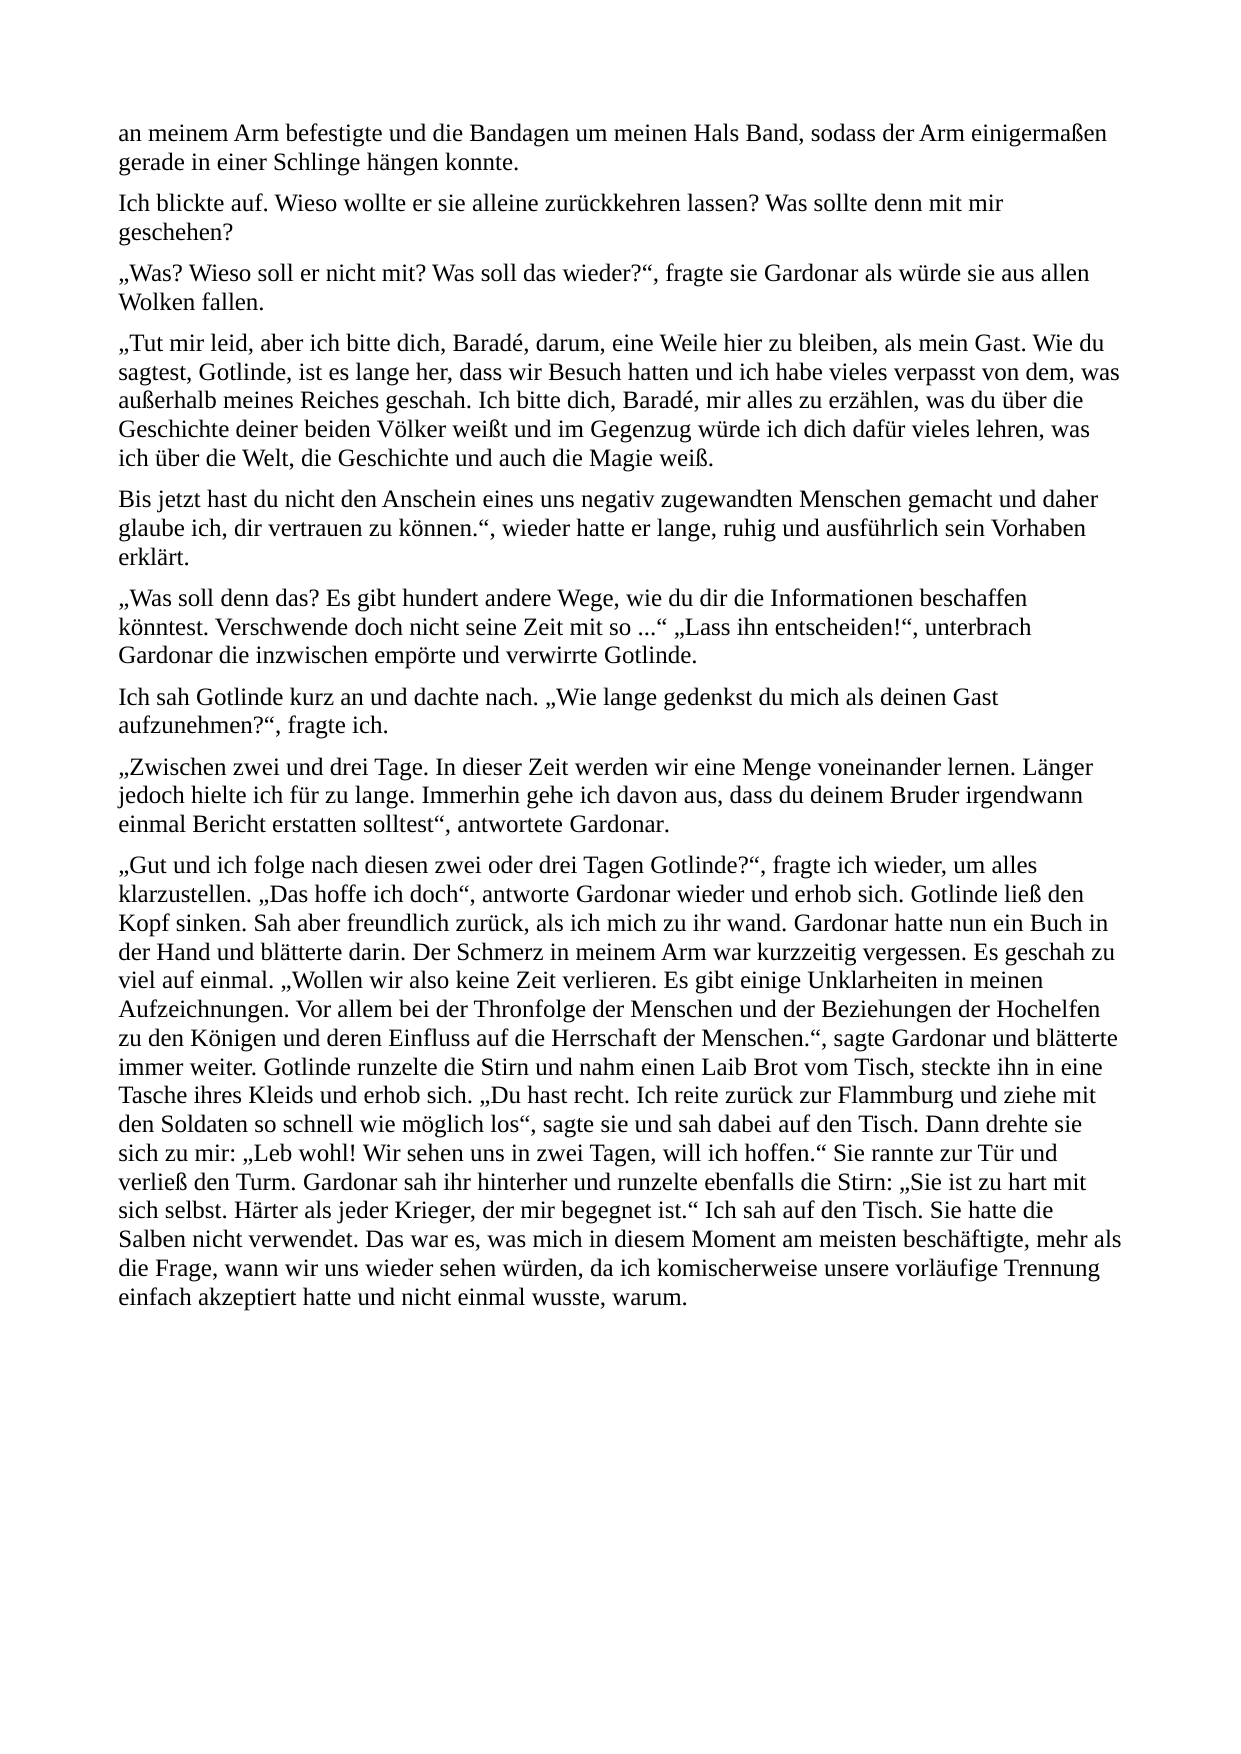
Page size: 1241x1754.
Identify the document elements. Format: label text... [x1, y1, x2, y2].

text „Was soll denn das? Es gibt hundert andere Wege, wie du dir die Informationen beschaffen könntest. Verschwende doch nicht seine Zeit mit so ...“ „Lass ihn entscheiden!“, unterbrach Gardonar die inzwischen empörte und verwirrte Gotlinde. [118, 583, 1122, 669]
text Ich sah Gotlinde kurz an und dachte nach. „Wie lange gedenkst du mich als deinen Gast aufzunehmen?“, fragte ich. [118, 682, 1122, 739]
text „Was? Wieso soll er nicht mit? Was soll das wieder?“, fragte sie Gardonar als würde sie aus allen Wolken fallen. [118, 258, 1122, 316]
text „Tut mir leid, aber ich bitte dich, Baradé, darum, eine Weile hier zu bleiben, als mein Gast. Wie du sagtest, Gotlinde, ist es lange her, dass wir Besuch hatten und ich habe vieles verpasst von dem, was außerhalb meines Reiches geschah. Ich bitte dich, Baradé, mir alles zu erzählen, was du über die Geschichte deiner beiden Völker weißt und im Gegenzug würde ich dich dafür vieles lehren, was ich über die Welt, die Geschichte und auch die Magie weiß. [118, 328, 1122, 472]
text Bis jetzt hast du nicht den Anschein eines uns negativ zugewandten Menschen gemacht und daher glaube ich, dir vertrauen zu können.“, wieder hatte er lange, ruhig und ausführlich sein Vorhaben erklärt. [118, 484, 1122, 571]
text an meinem Arm befestigte und die Bandagen um meinen Hals Band, sodass der Arm einigermaßen gerade in einer Schlinge hängen konnte. [118, 118, 1122, 176]
text „Gut und ich folge nach diesen zwei oder drei Tagen Gotlinde?“, fragte ich wieder, um alles klarzustellen. „Das hoffe ich doch“, antworte Gardonar wieder und erhob sich. Gotlinde ließ den Kopf sinken. Sah aber freundlich zurück, als ich mich zu ihr wand. Gardonar hatte nun ein Buch in der Hand und blätterte darin. Der Schmerz in meinem Arm war kurzzeitig vergessen. Es geschah zu viel auf einmal. „Wollen wir also keine Zeit verlieren. Es gibt einige Unklarheiten in meinen Aufzeichnungen. Vor allem bei der Thronfolge der Menschen und der Beziehungen der Hochelfen zu den Königen und deren Einfluss auf die Herrschaft der Menschen.“, sagte Gardonar und blätterte immer weiter. Gotlinde runzelte die Stirn und nahm einen Laib Brot vom Tisch, steckte ihn in eine Tasche ihres Kleids und erhob sich. „Du hast recht. Ich reite zurück zur Flammburg und ziehe mit den Soldaten so schnell wie möglich los“, sagte sie und sah dabei auf den Tisch. Dann drehte sie sich zu mir: „Leb wohl! Wir sehen uns in zwei Tagen, will ich hoffen.“ Sie rannte zur Tür und verließ den Turm. Gardonar sah ihr hinterher und runzelte ebenfalls die Stirn: „Sie ist zu hart mit sich selbst. Härter als jeder Krieger, der mir begegnet ist.“ Ich sah auf den Tisch. Sie hatte die Salben nicht verwendet. Das war es, was mich in diesem Moment am meisten beschäftigte, mehr als die Frage, wann wir uns wieder sehen würden, da ich komischerweise unsere vorläufige Trennung einfach akzeptiert hatte und nicht einmal wusste, warum. [118, 851, 1122, 1311]
text „Zwischen zwei und drei Tage. In dieser Zeit werden wir eine Menge voneinander lernen. Länger jedoch hielte ich für zu lange. Immerhin gehe ich davon aus, dass du deinem Bruder irgendwann einmal Bericht erstatten solltest“, antwortete Gardonar. [118, 752, 1122, 838]
text Ich blickte auf. Wieso wollte er sie alleine zurückkehren lassen? Was sollte denn mit mir geschehen? [118, 188, 1122, 246]
